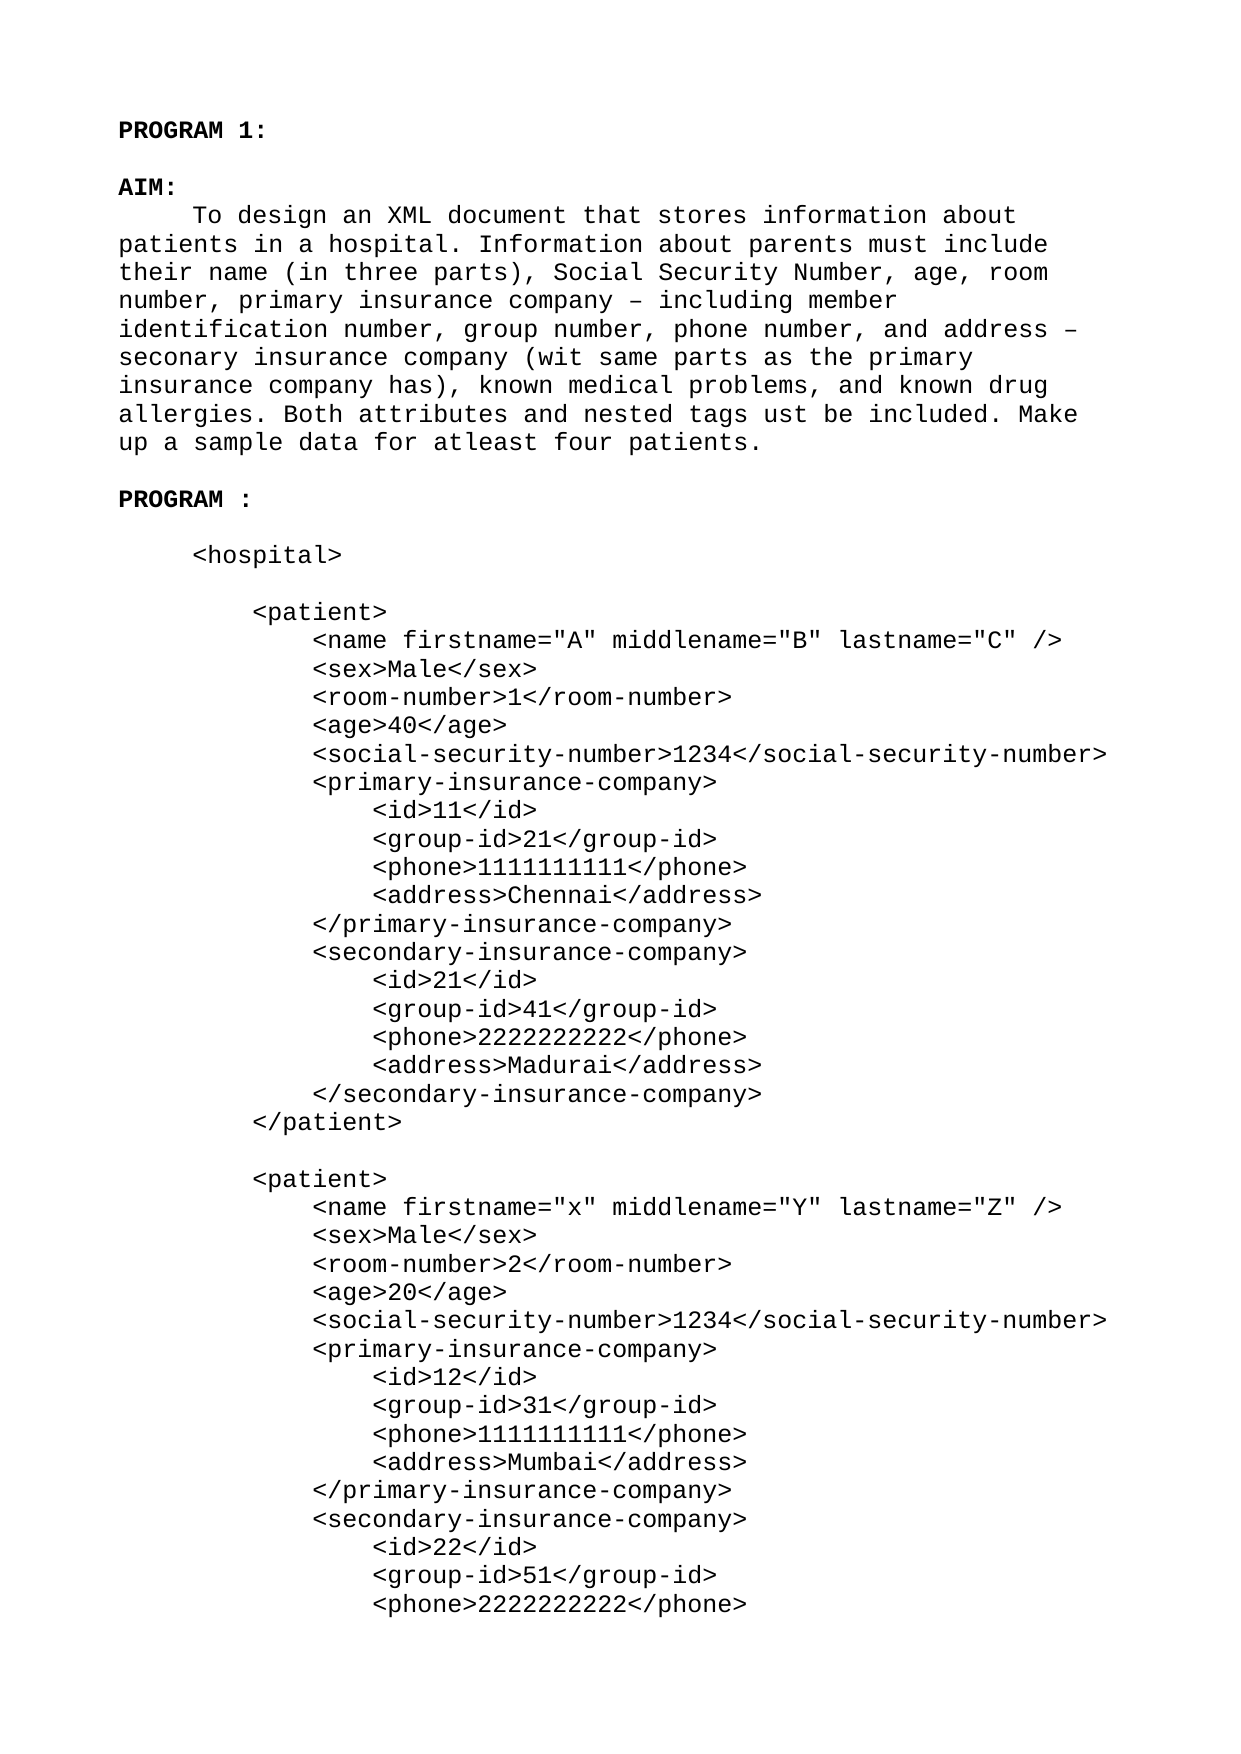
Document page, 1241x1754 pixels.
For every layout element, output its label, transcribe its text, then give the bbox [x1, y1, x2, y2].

text <primary-insurance-company> [192, 770, 1122, 798]
text </primary-insurance-company> [192, 1478, 1122, 1506]
text </primary-insurance-company> [192, 911, 1122, 940]
text <social-security-number>1234</social-security-number> [192, 741, 1122, 770]
text <age>20</age> [192, 1280, 1122, 1308]
text <name firstname="x" middlename="Y" lastname="Z" /> [192, 1195, 1122, 1223]
text <social-security-number>1234</social-security-number> [192, 1308, 1122, 1336]
text <id>12</id> [192, 1365, 1122, 1393]
text <address>Madurai</address> [192, 1053, 1122, 1081]
text <group-id>41</group-id> [192, 996, 1122, 1025]
text PROGRAM : [118, 486, 1122, 515]
text <hospital> [192, 543, 1122, 571]
text <id>11</id> [192, 798, 1122, 826]
text <name firstname="A" middlename="B" lastname="C" /> [192, 628, 1122, 656]
text <sex>Male</sex> [192, 1223, 1122, 1251]
text </patient> [192, 1110, 1122, 1138]
text <group-id>21</group-id> [192, 826, 1122, 855]
text <age>40</age> [192, 713, 1122, 741]
text <secondary-insurance-company> [192, 940, 1122, 968]
text To design an XML document that stores information about patients in a hospital. Information about parents must include their name (in three parts), Social Security Number, age, room number, primary insurance company – including member identification number, group number, phone number, and address – seconary insurance company (wit same parts as the primary insurance company has), known medical problems, and known drug allergies. Both attributes and nested tags ust be included. Make up a sample data for atleast four patients. [118, 203, 1122, 458]
text <primary-insurance-company> [192, 1336, 1122, 1365]
text PROGRAM 1: [118, 118, 1122, 146]
text <phone>2222222222</phone> [192, 1025, 1122, 1053]
text <address>Mumbai</address> [192, 1450, 1122, 1478]
text <room-number>1</room-number> [192, 685, 1122, 713]
text <sex>Male</sex> [192, 656, 1122, 685]
text <id>21</id> [192, 968, 1122, 996]
text <group-id>51</group-id> [192, 1563, 1122, 1591]
text <group-id>31</group-id> [192, 1393, 1122, 1421]
text <phone>1111111111</phone> [192, 1421, 1122, 1450]
text </secondary-insurance-company> [192, 1081, 1122, 1110]
text <phone>2222222222</phone> [192, 1591, 1122, 1620]
text <secondary-insurance-company> [192, 1506, 1122, 1535]
text <patient> [192, 600, 1122, 628]
text <patient> [192, 1166, 1122, 1195]
text <phone>1111111111</phone> [192, 855, 1122, 883]
text AIM: [118, 175, 1122, 203]
text <address>Chennai</address> [192, 883, 1122, 911]
text <id>22</id> [192, 1535, 1122, 1563]
text <room-number>2</room-number> [192, 1251, 1122, 1280]
